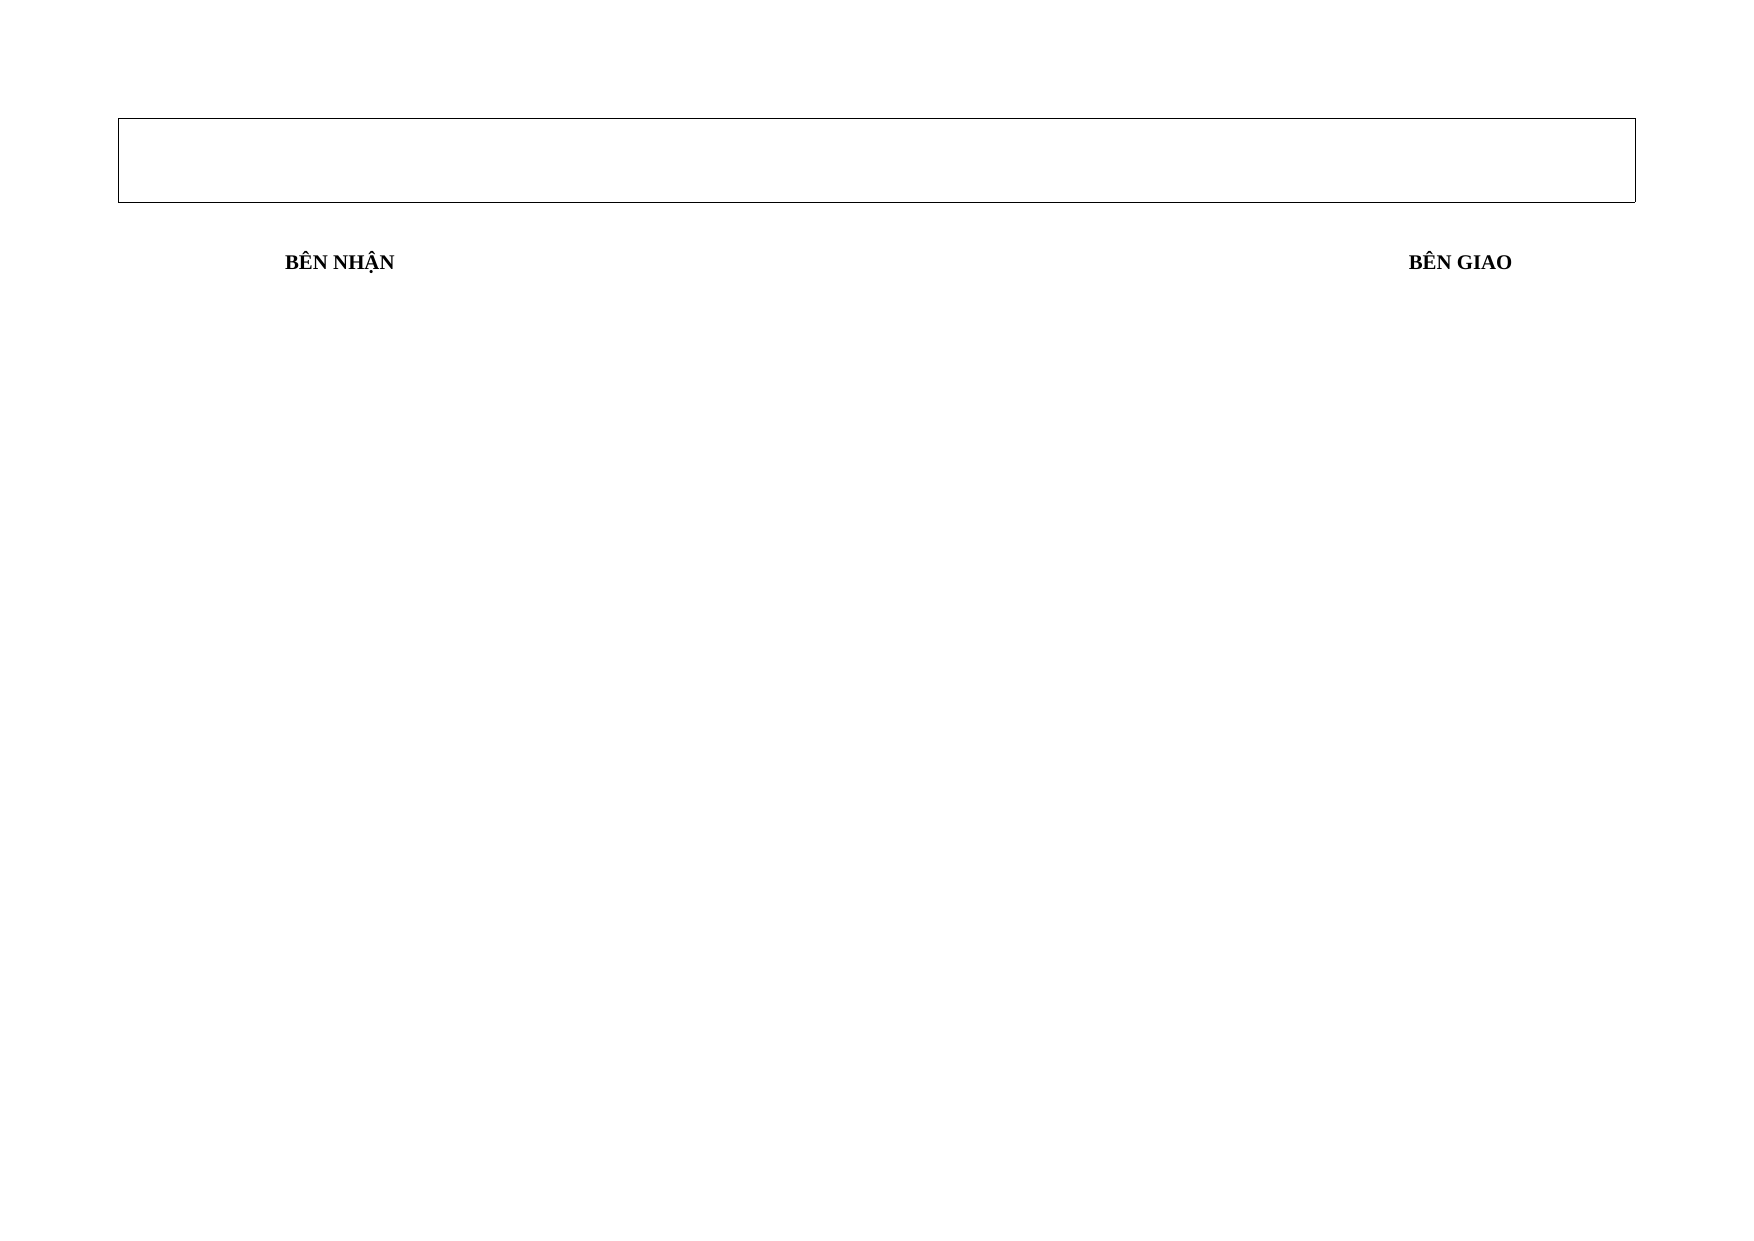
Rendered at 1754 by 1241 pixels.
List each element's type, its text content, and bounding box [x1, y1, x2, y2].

table_cell <get_chitiet(dlcha,menhgia)['tong']['tong_thanhtien']> [1499, 119, 1635, 202]
table_cell [678, 119, 783, 202]
table_cell [605, 119, 678, 202]
table_cell [1107, 119, 1181, 202]
table_cell [1003, 119, 1107, 202]
table_cell <get_chitiet(dlcha,menhgia)['tong']['tong_slan_trung']> [1328, 119, 1402, 202]
table_cell [858, 119, 936, 202]
table_cell [185, 119, 308, 202]
table_cell [936, 119, 1003, 202]
table_cell [119, 119, 185, 202]
table_cell [308, 119, 533, 202]
table_cell [783, 119, 858, 202]
table_cell [1253, 119, 1328, 202]
table_cell <get_chitiet(dlcha,menhgia)['tong']['tong_sluong_trung']> [1402, 119, 1499, 202]
text BÊN NHẬN BÊN GIAO [118, 250, 1636, 274]
table_cell [1181, 119, 1253, 202]
table_cell [533, 119, 605, 202]
